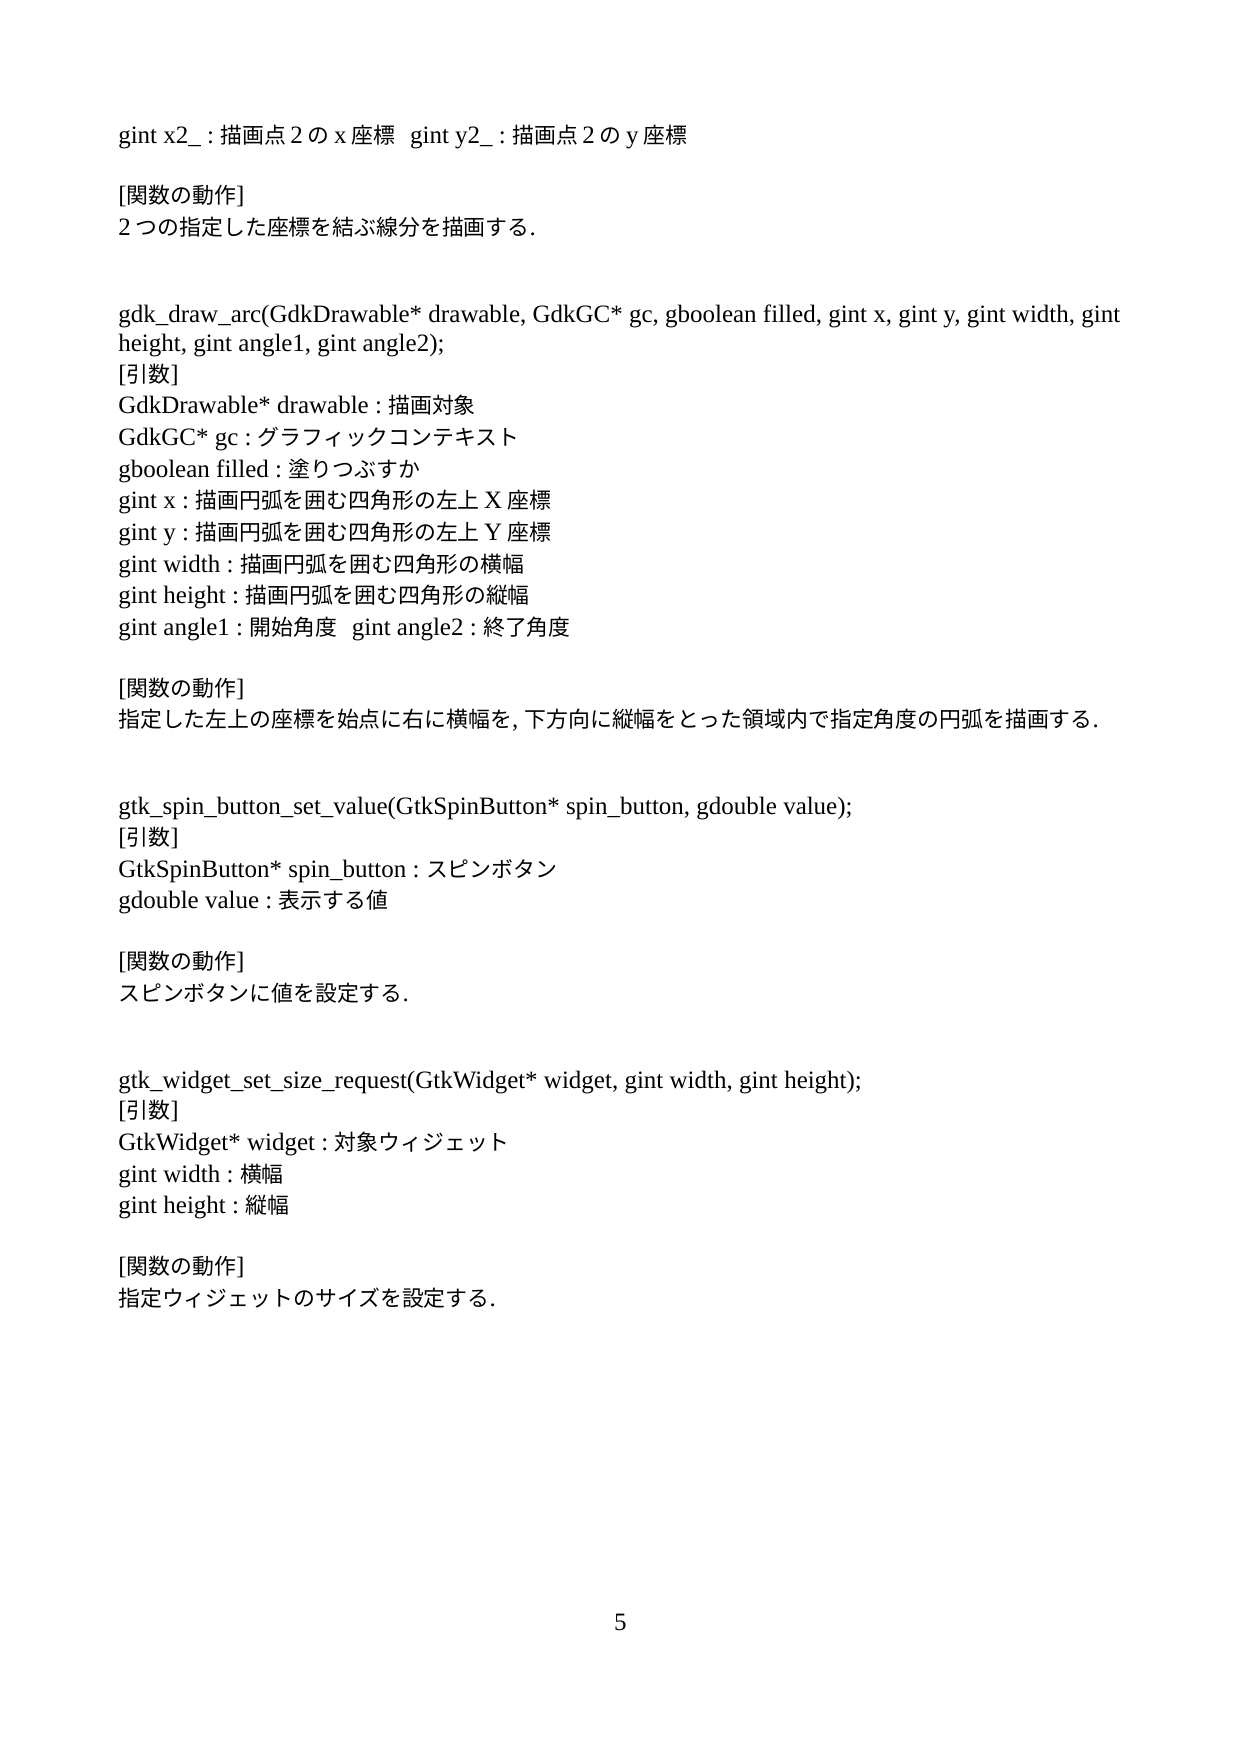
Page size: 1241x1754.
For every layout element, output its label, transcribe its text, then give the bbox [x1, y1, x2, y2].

text [関数の動作] [118, 178, 1122, 210]
text gtk_widget_set_size_request(GtkWidget* widget, gint width, gint height); [118, 1065, 1122, 1093]
text [引数] [118, 820, 1122, 852]
text スピンボタンに値を設定する. [118, 976, 1122, 1007]
text GtkWidget* widget : 対象ウィジェット [118, 1125, 1122, 1157]
text gdk_draw_arc(GdkDrawable* drawable, GdkGC* gc, gboolean filled, gint x, gint y, gint width, gint height, gint angle1, gint angle2); [118, 299, 1122, 357]
text [引数] [118, 357, 1122, 388]
text gint angle1 : 開始角度 gint angle2 : 終了角度 [118, 610, 1122, 642]
text GdkDrawable* drawable : 描画対象 [118, 388, 1122, 420]
text gint x : 描画円弧を囲む四角形の左上X座標 [118, 483, 1122, 515]
text 指定ウィジェットのサイズを設定する. [118, 1281, 1122, 1312]
text gboolean filled : 塗りつぶすか [118, 452, 1122, 483]
text gint width : 横幅 [118, 1157, 1122, 1188]
text [関数の動作] [118, 944, 1122, 976]
text gint height : 縦幅 [118, 1188, 1122, 1220]
text GtkSpinButton* spin_button : スピンボタン [118, 852, 1122, 883]
text 2つの指定した座標を結ぶ線分を描画する. [118, 210, 1122, 242]
text gint y : 描画円弧を囲む四角形の左上Y座標 [118, 515, 1122, 547]
text [関数の動作] [118, 671, 1122, 702]
text gint x2_ : 描画点2のx座標 gint y2_ : 描画点2のy座標 [118, 118, 1122, 150]
text GdkGC* gc : グラフィックコンテキスト [118, 420, 1122, 452]
text 指定した左上の座標を始点に右に横幅を, 下方向に縦幅をとった領域内で指定角度の円弧を描画する. [118, 702, 1122, 734]
text gtk_spin_button_set_value(GtkSpinButton* spin_button, gdouble value); [118, 791, 1122, 820]
text [引数] [118, 1093, 1122, 1125]
text gdouble value : 表示する値 [118, 883, 1122, 915]
text gint width : 描画円弧を囲む四角形の横幅 [118, 547, 1122, 578]
text gint height : 描画円弧を囲む四角形の縦幅 [118, 578, 1122, 610]
text [関数の動作] [118, 1249, 1122, 1281]
